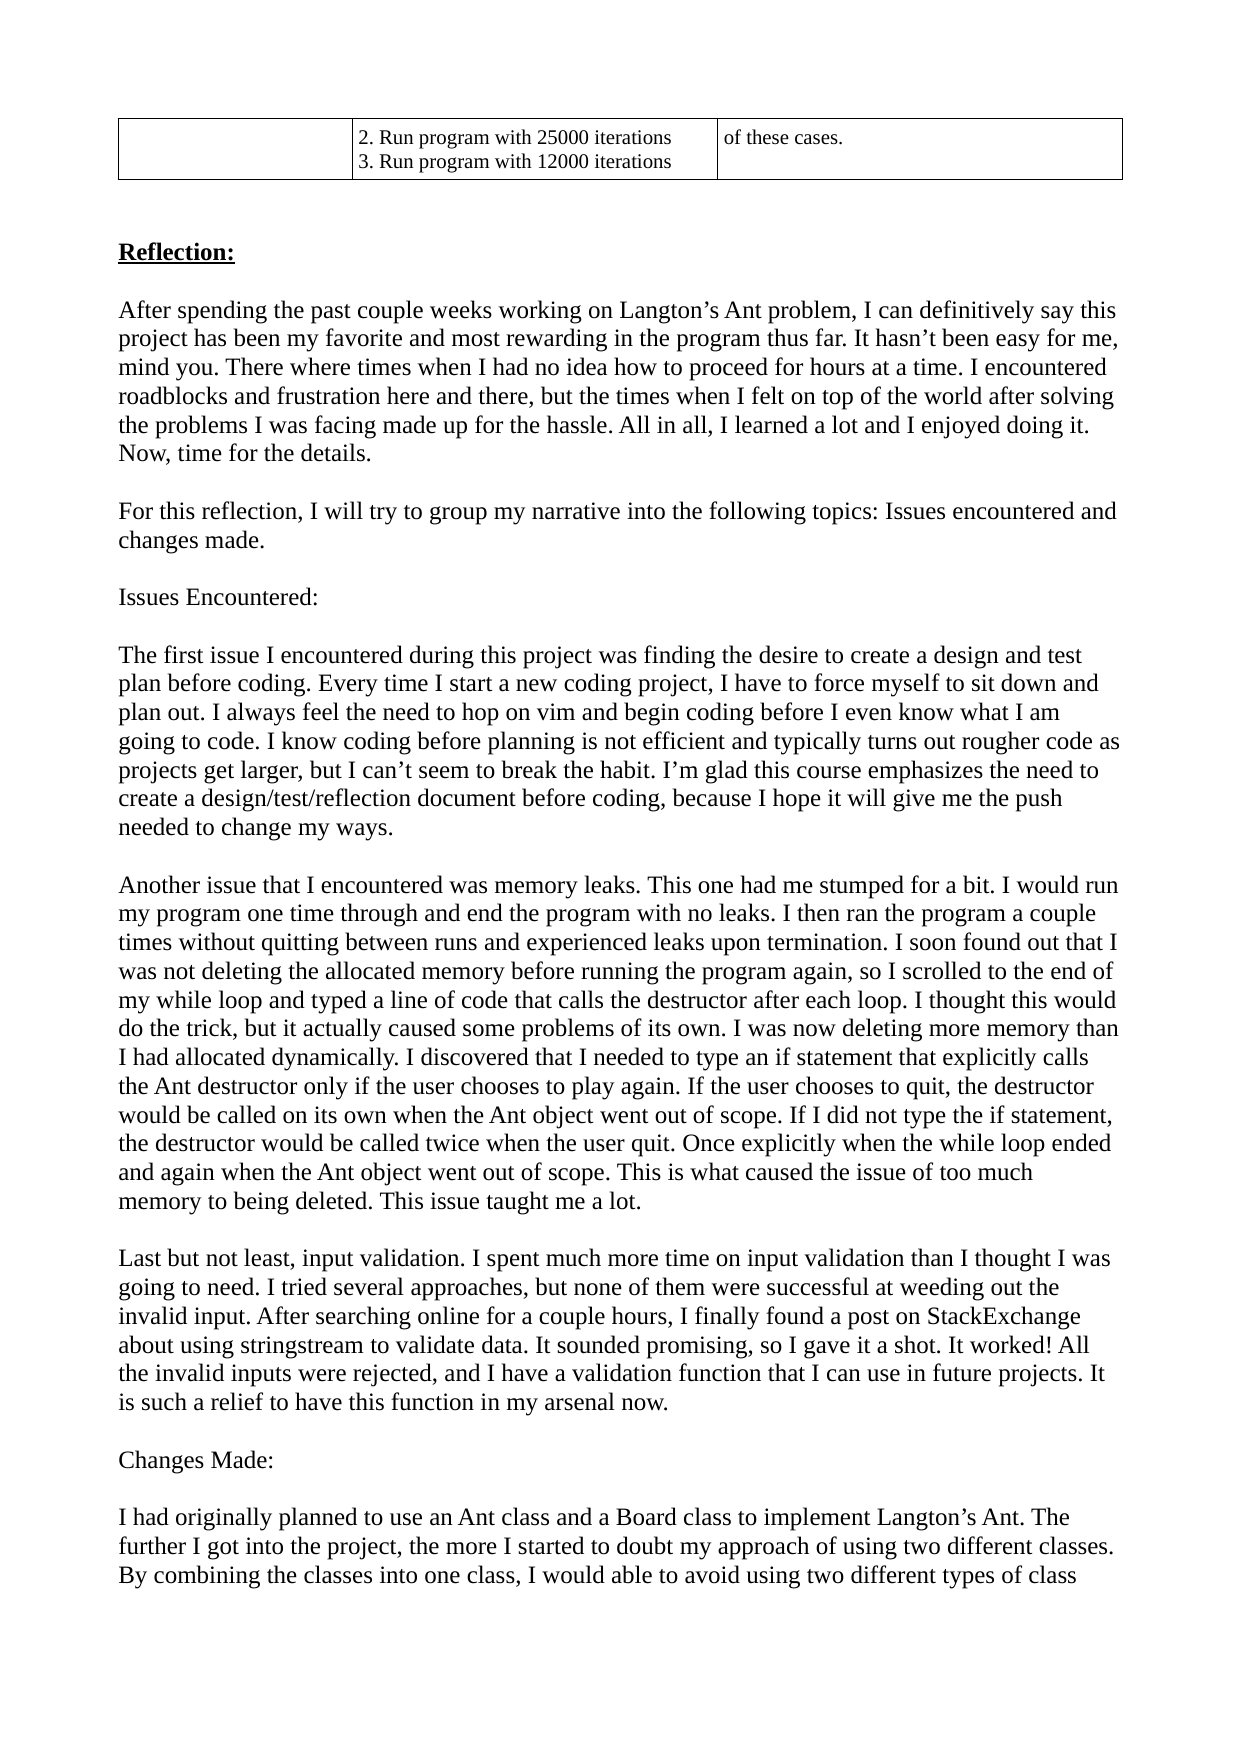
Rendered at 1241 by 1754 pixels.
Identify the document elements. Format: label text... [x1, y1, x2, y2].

table_cell 2. Run program with 25000 iterations 3. Run program with 12000 iterations [353, 119, 717, 179]
text Issues Encountered: [118, 582, 1122, 611]
text I had originally planned to use an Ant class and a Board class to implement Langton’s Ant. The further I got into the project, the more I started to doubt my approach of using two different classes. By combining the classes into one class, I would able to avoid using two different types of class [118, 1502, 1122, 1588]
text The first issue I encountered during this project was finding the desire to create a design and test plan before coding. Every time I start a new coding project, I have to force myself to sit down and plan out. I always feel the need to hop on vim and begin coding before I even know what I am going to code. I know coding before planning is not efficient and typically turns out rougher code as projects get larger, but I can’t seem to break the habit. I’m glad this course emphasizes the need to create a design/test/reflection document before coding, because I hope it will give me the push needed to change my ways. [118, 640, 1122, 841]
text Last but not least, input validation. I spent much more time on input validation than I thought I was going to need. I tried several approaches, but none of them were successful at weeding out the invalid input. After searching online for a couple hours, I finally found a post on StackExchange about using stringstream to validate data. It sounded promising, so I gave it a shot. It worked! All the invalid inputs were rejected, and I have a validation function that I can use in future projects. It is such a relief to have this function in my arsenal now. [118, 1243, 1122, 1416]
text After spending the past couple weeks working on Langton’s Ant problem, I can definitively say this project has been my favorite and most rewarding in the program thus far. It hasn’t been easy for me, mind you. There where times when I had no idea how to proceed for hours at a time. I encountered roadblocks and frustration here and there, but the times when I felt on top of the world after solving the problems I was facing made up for the hassle. All in all, I learned a lot and I enjoyed doing it. Now, time for the details. [118, 295, 1122, 467]
table_cell [119, 119, 352, 179]
text Changes Made: [118, 1445, 1122, 1473]
text For this reflection, I will try to group my narrative into the following topics: Issues encountered and changes made. [118, 496, 1122, 553]
text Another issue that I encountered was memory leaks. This one had me stumped for a bit. I would run my program one time through and end the program with no leaks. I then ran the program a couple times without quitting between runs and experienced leaks upon termination. I soon found out that I was not deleting the allocated memory before running the program again, so I scrolled to the end of my while loop and typed a line of code that calls the destructor after each loop. I thought this would do the trick, but it actually caused some problems of its own. I was now deleting more memory than I had allocated dynamically. I discovered that I needed to type an if statement that explicitly calls the Ant destructor only if the user chooses to play again. If the user chooses to quit, the destructor would be called on its own when the Ant object went out of scope. If I did not type the if statement, the destructor would be called twice when the user quit. Once explicitly when the while loop ended and again when the Ant object went out of scope. This is what caused the issue of too much memory to being deleted. This issue taught me a lot. [118, 870, 1122, 1215]
table_cell of these cases. [718, 119, 1122, 179]
text Reflection: [118, 237, 1122, 266]
